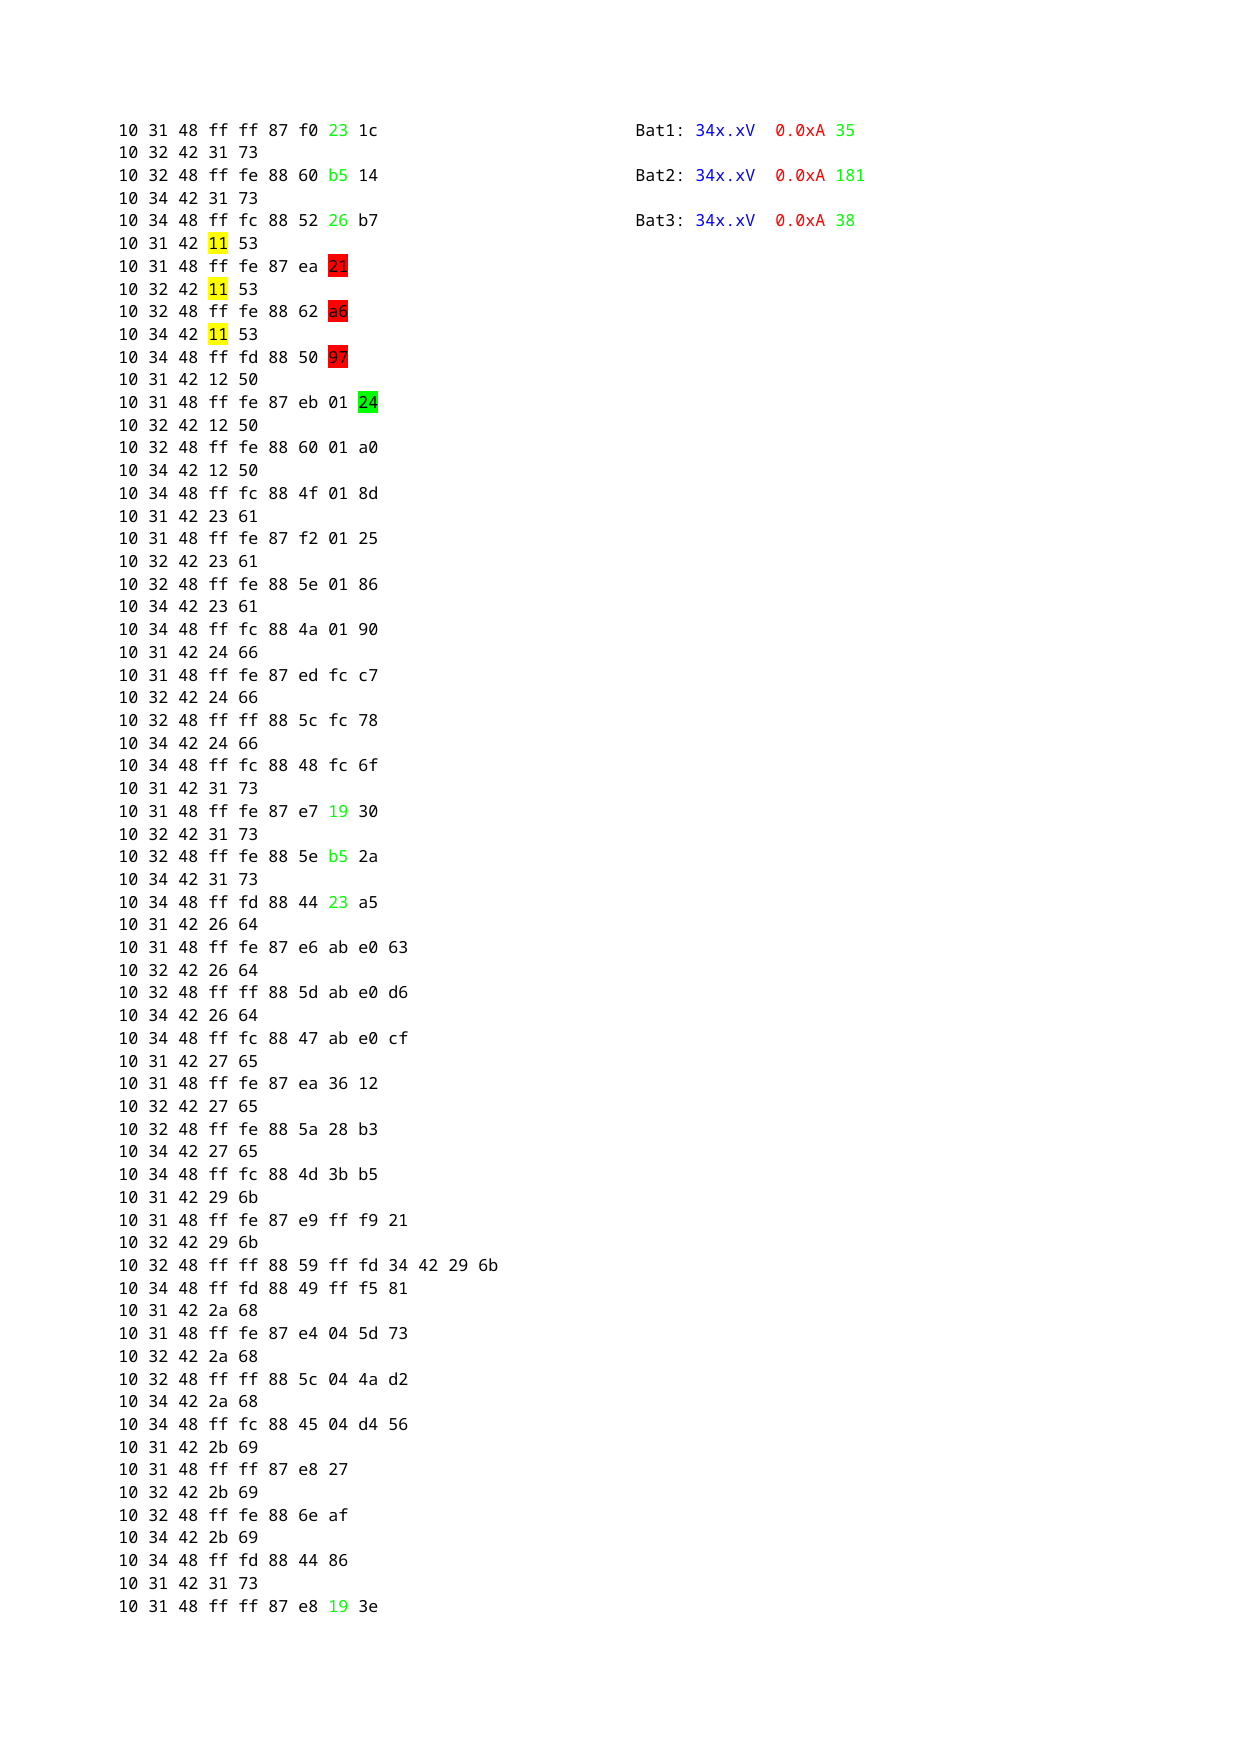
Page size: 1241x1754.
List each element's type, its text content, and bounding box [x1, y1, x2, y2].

text 10 31 42 27 65 [118, 1049, 1122, 1072]
text 10 32 48 ff ff 88 59 ff fd 34 42 29 6b [118, 1253, 1122, 1276]
text 10 31 42 11 53 [118, 232, 1122, 254]
text 10 34 42 31 73 [118, 186, 1122, 209]
text 10 34 48 ff fd 88 49 ff f5 81 [118, 1276, 1122, 1299]
text 10 32 48 ff fe 88 60 b5 14 Bat2: 34x.xV 0.0xA 181 [118, 163, 1122, 186]
text 10 32 48 ff fe 88 60 01 a0 [118, 436, 1122, 459]
text 10 32 42 27 65 [118, 1094, 1122, 1117]
text 10 34 48 ff fd 88 44 86 [118, 1549, 1122, 1571]
text 10 32 42 26 64 [118, 958, 1122, 981]
text 10 31 42 31 73 [118, 777, 1122, 799]
text 10 32 42 31 73 [118, 141, 1122, 163]
text 10 31 42 24 66 [118, 640, 1122, 663]
text 10 32 42 2b 69 [118, 1481, 1122, 1503]
text 10 34 42 12 50 [118, 459, 1122, 481]
text 10 34 42 2b 69 [118, 1526, 1122, 1549]
text 10 31 48 ff fe 87 ea 21 [118, 254, 1122, 277]
text 10 32 48 ff ff 88 5c 04 4a d2 [118, 1367, 1122, 1390]
text 10 34 42 11 53 [118, 322, 1122, 345]
text 10 32 42 29 6b [118, 1231, 1122, 1253]
text 10 31 48 ff ff 87 e8 19 3e [118, 1594, 1122, 1617]
text 10 34 48 ff fc 88 4a 01 90 [118, 618, 1122, 640]
text 10 31 48 ff fe 87 ed fc c7 [118, 663, 1122, 686]
text 10 32 48 ff fe 88 62 a6 [118, 300, 1122, 322]
text 10 32 42 31 73 [118, 822, 1122, 845]
text 10 31 48 ff fe 87 e9 ff f9 21 [118, 1208, 1122, 1231]
text 10 34 42 27 65 [118, 1140, 1122, 1163]
text 10 32 42 23 61 [118, 549, 1122, 572]
text 10 32 48 ff fe 88 5a 28 b3 [118, 1117, 1122, 1140]
text 10 31 48 ff fe 87 e7 19 30 [118, 799, 1122, 822]
text 10 34 42 26 64 [118, 1004, 1122, 1026]
text 10 34 42 23 61 [118, 595, 1122, 618]
text 10 34 48 ff fc 88 4f 01 8d [118, 481, 1122, 504]
text 10 31 48 ff ff 87 f0 23 1c Bat1: 34x.xV 0.0xA 35 [118, 118, 1122, 141]
text 10 32 48 ff ff 88 5d ab e0 d6 [118, 981, 1122, 1004]
text 10 32 48 ff fe 88 5e b5 2a [118, 845, 1122, 867]
text 10 34 48 ff fc 88 47 ab e0 cf [118, 1026, 1122, 1049]
text 10 34 42 2a 68 [118, 1390, 1122, 1412]
text 10 34 42 24 66 [118, 731, 1122, 754]
text 10 31 48 ff fe 87 f2 01 25 [118, 527, 1122, 549]
text 10 31 48 ff fe 87 e6 ab e0 63 [118, 936, 1122, 958]
text 10 32 42 2a 68 [118, 1344, 1122, 1367]
text 10 31 42 2b 69 [118, 1435, 1122, 1458]
text 10 32 42 24 66 [118, 686, 1122, 708]
text 10 32 42 11 53 [118, 277, 1122, 300]
text 10 31 42 29 6b [118, 1185, 1122, 1208]
text 10 34 48 ff fd 88 50 97 [118, 345, 1122, 368]
text 10 31 48 ff ff 87 e8 27 [118, 1458, 1122, 1481]
text 10 34 48 ff fc 88 45 04 d4 56 [118, 1412, 1122, 1435]
text 10 32 42 12 50 [118, 413, 1122, 436]
text 10 34 48 ff fd 88 44 23 a5 [118, 890, 1122, 913]
text 10 31 42 26 64 [118, 913, 1122, 936]
text 10 32 48 ff fe 88 6e af [118, 1503, 1122, 1526]
text 10 32 48 ff fe 88 5e 01 86 [118, 572, 1122, 595]
text 10 34 48 ff fc 88 48 fc 6f [118, 754, 1122, 777]
text 10 31 42 23 61 [118, 504, 1122, 527]
text 10 31 48 ff fe 87 ea 36 12 [118, 1072, 1122, 1094]
text 10 34 48 ff fc 88 52 26 b7 Bat3: 34x.xV 0.0xA 38 [118, 209, 1122, 232]
text 10 34 42 31 73 [118, 867, 1122, 890]
text 10 31 42 2a 68 [118, 1299, 1122, 1322]
text 10 31 42 31 73 [118, 1571, 1122, 1594]
text 10 31 42 12 50 [118, 368, 1122, 391]
text 10 31 48 ff fe 87 e4 04 5d 73 [118, 1322, 1122, 1344]
text 10 31 48 ff fe 87 eb 01 24 [118, 391, 1122, 413]
text 10 34 48 ff fc 88 4d 3b b5 [118, 1163, 1122, 1185]
text 10 32 48 ff ff 88 5c fc 78 [118, 708, 1122, 731]
